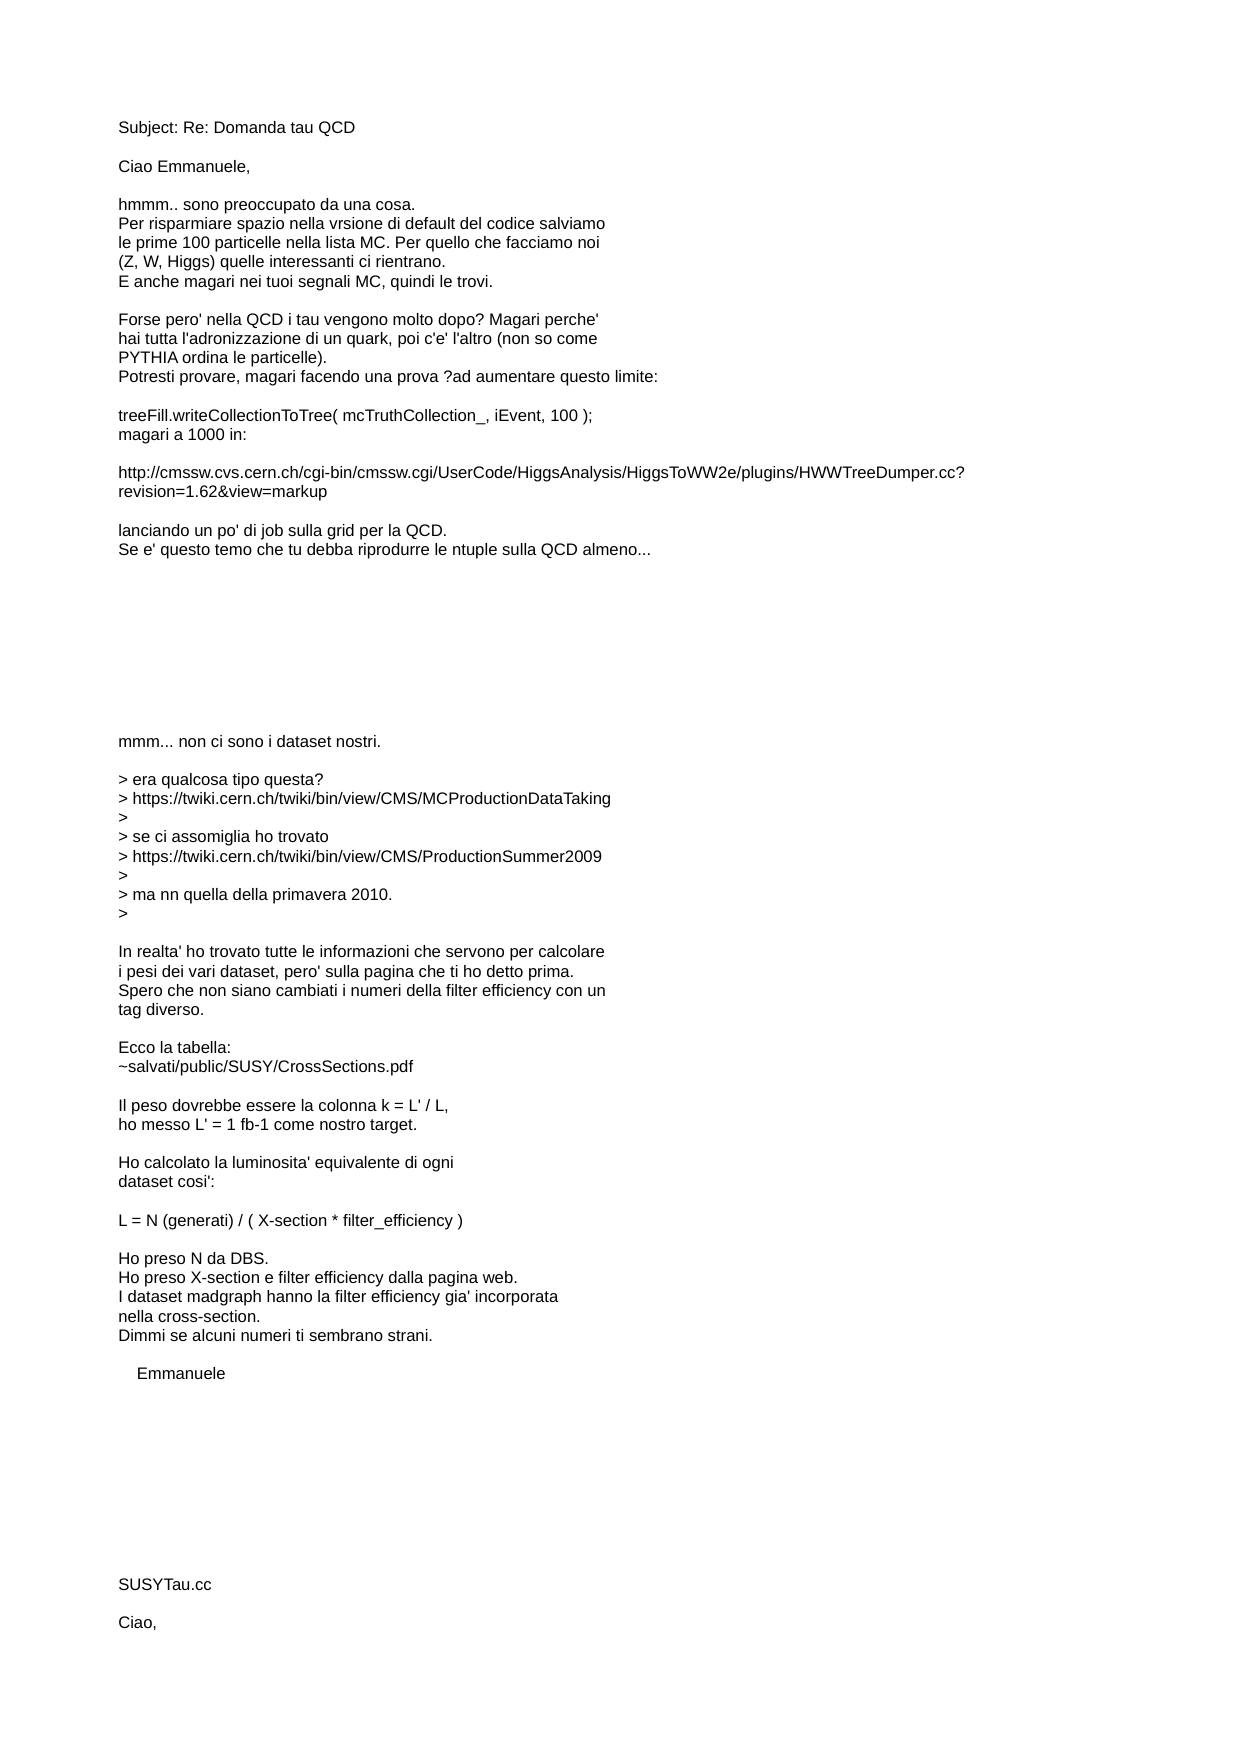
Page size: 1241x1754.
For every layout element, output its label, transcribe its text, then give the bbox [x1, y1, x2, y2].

text > https://twiki.cern.ch/twiki/bin/view/CMS/MCProductionDataTaking [118, 789, 1122, 808]
text > [118, 904, 1122, 923]
text hai tutta l'adronizzazione di un quark, poi c'e' l'altro (non so come [118, 329, 1122, 348]
text mmm... non ci sono i dataset nostri. [118, 731, 1122, 770]
text I dataset madgraph hanno la filter efficiency gia' incorporata [118, 1287, 1122, 1306]
text (Z, W, Higgs) quelle interessanti ci rientrano. [118, 252, 1122, 271]
text SUSYTau.cc [118, 1575, 1122, 1594]
text tag diverso. [118, 1000, 1122, 1019]
text L = N (generati) / ( X-section * filter_efficiency ) [118, 1211, 1122, 1230]
text > [118, 866, 1122, 885]
text Se e' questo temo che tu debba riprodurre le ntuple sulla QCD almeno... [118, 540, 1122, 559]
text hmmm.. sono preoccupato da una cosa. [118, 195, 1122, 214]
text Ho calcolato la luminosita' equivalente di ogni [118, 1153, 1122, 1172]
text ho messo L' = 1 fb-1 come nostro target. [118, 1115, 1122, 1134]
text Emmanuele [118, 1364, 1122, 1383]
text > se ci assomiglia ho trovato [118, 827, 1122, 846]
text http://cmssw.cvs.cern.ch/cgi-bin/cmssw.cgi/UserCode/HiggsAnalysis/HiggsToWW2e/plugins/HWWTreeDumper.cc?revision=1.62&view=markup [118, 463, 1122, 501]
text Ho preso X-section e filter efficiency dalla pagina web. [118, 1268, 1122, 1287]
text Potresti provare, magari facendo una prova ?ad aumentare questo limite: [118, 367, 1122, 386]
text Subject: Re: Domanda tau QCD [118, 118, 1122, 137]
text dataset cosi': [118, 1172, 1122, 1191]
text Ho preso N da DBS. [118, 1249, 1122, 1268]
text Per risparmiare spazio nella vrsione di default del codice salviamo [118, 214, 1122, 233]
text In realta' ho trovato tutte le informazioni che servono per calcolare [118, 942, 1122, 961]
text Il peso dovrebbe essere la colonna k = L' / L, [118, 1096, 1122, 1115]
text treeFill.writeCollectionToTree( mcTruthCollection_, iEvent, 100 ); [118, 406, 1122, 425]
text > [118, 808, 1122, 827]
text > https://twiki.cern.ch/twiki/bin/view/CMS/ProductionSummer2009 [118, 846, 1122, 866]
text i pesi dei vari dataset, pero' sulla pagina che ti ho detto prima. [118, 961, 1122, 981]
text Spero che non siano cambiati i numeri della filter efficiency con un [118, 981, 1122, 1000]
text Ecco la tabella: [118, 1038, 1122, 1057]
text le prime 100 particelle nella lista MC. Per quello che facciamo noi [118, 233, 1122, 252]
text magari a 1000 in: [118, 425, 1122, 444]
text Dimmi se alcuni numeri ti sembrano strani. [118, 1326, 1122, 1345]
text Ciao, [118, 1613, 1122, 1632]
text nella cross-section. [118, 1306, 1122, 1326]
text ~salvati/public/SUSY/CrossSections.pdf [118, 1057, 1122, 1076]
text PYTHIA ordina le particelle). [118, 348, 1122, 367]
text > ma nn quella della primavera 2010. [118, 885, 1122, 904]
text lanciando un po' di job sulla grid per la QCD. [118, 521, 1122, 540]
text Ciao Emmanuele, [118, 156, 1122, 176]
text E anche magari nei tuoi segnali MC, quindi le trovi. [118, 271, 1122, 291]
text Forse pero' nella QCD i tau vengono molto dopo? Magari perche' [118, 310, 1122, 329]
text > era qualcosa tipo questa? [118, 770, 1122, 789]
